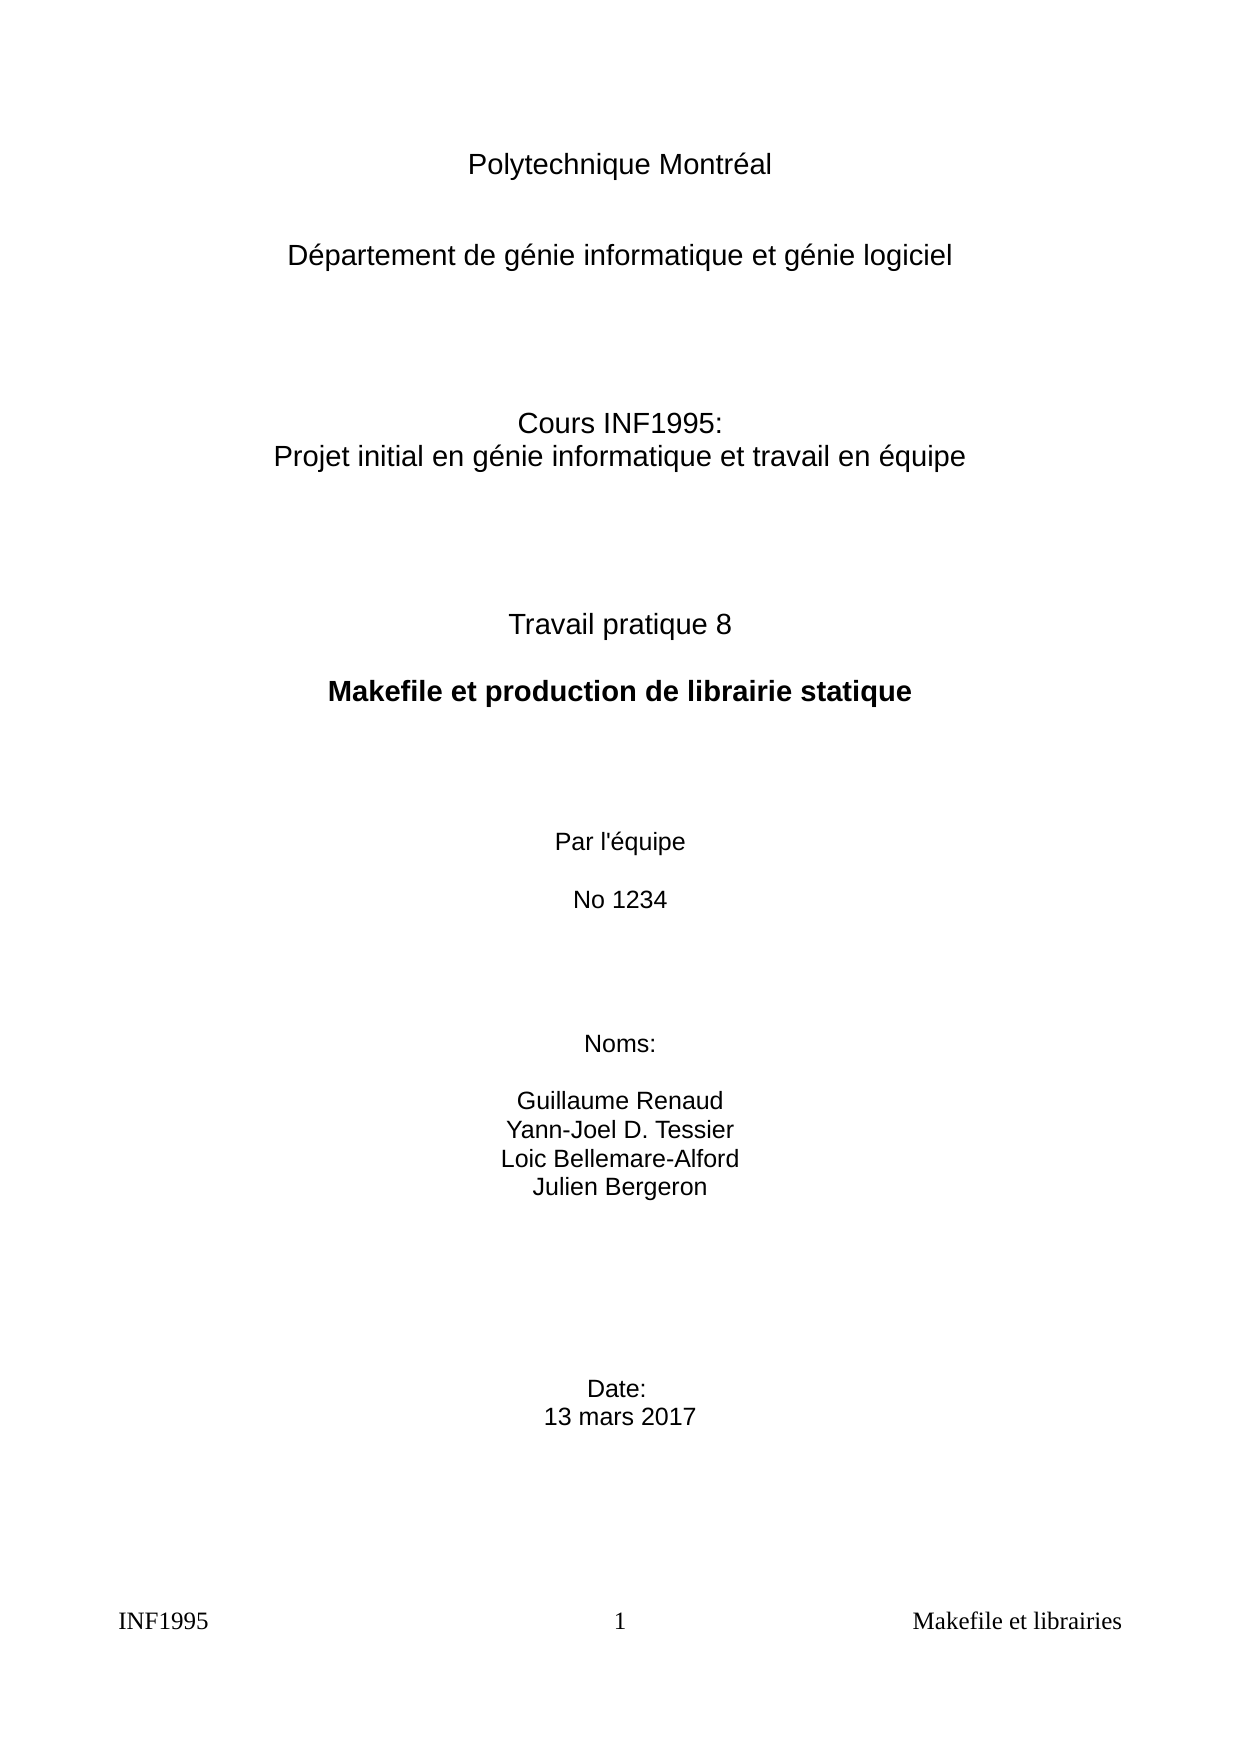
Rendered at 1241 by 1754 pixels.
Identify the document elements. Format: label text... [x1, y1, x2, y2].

text Noms: [118, 1028, 1122, 1057]
text Projet initial en génie informatique et travail en équipe [118, 439, 1122, 473]
text No 1234 [118, 885, 1122, 913]
text Julien Bergeron [118, 1172, 1122, 1201]
text Département de génie informatique et génie logiciel [118, 238, 1122, 271]
text Guillaume Renaud [118, 1086, 1122, 1115]
text Par l'équipe [118, 827, 1122, 856]
text Date: [118, 1373, 1122, 1402]
text Makefile et production de librairie statique [118, 674, 1122, 707]
text Cours INF1995: [118, 406, 1122, 439]
text Polytechnique Montréal [118, 147, 1122, 180]
text 13 mars 2017 [118, 1402, 1122, 1431]
text Travail pratique 8 [118, 607, 1122, 640]
text Loic Bellemare-Alford [118, 1143, 1122, 1172]
text Yann-Joel D. Tessier [118, 1115, 1122, 1143]
